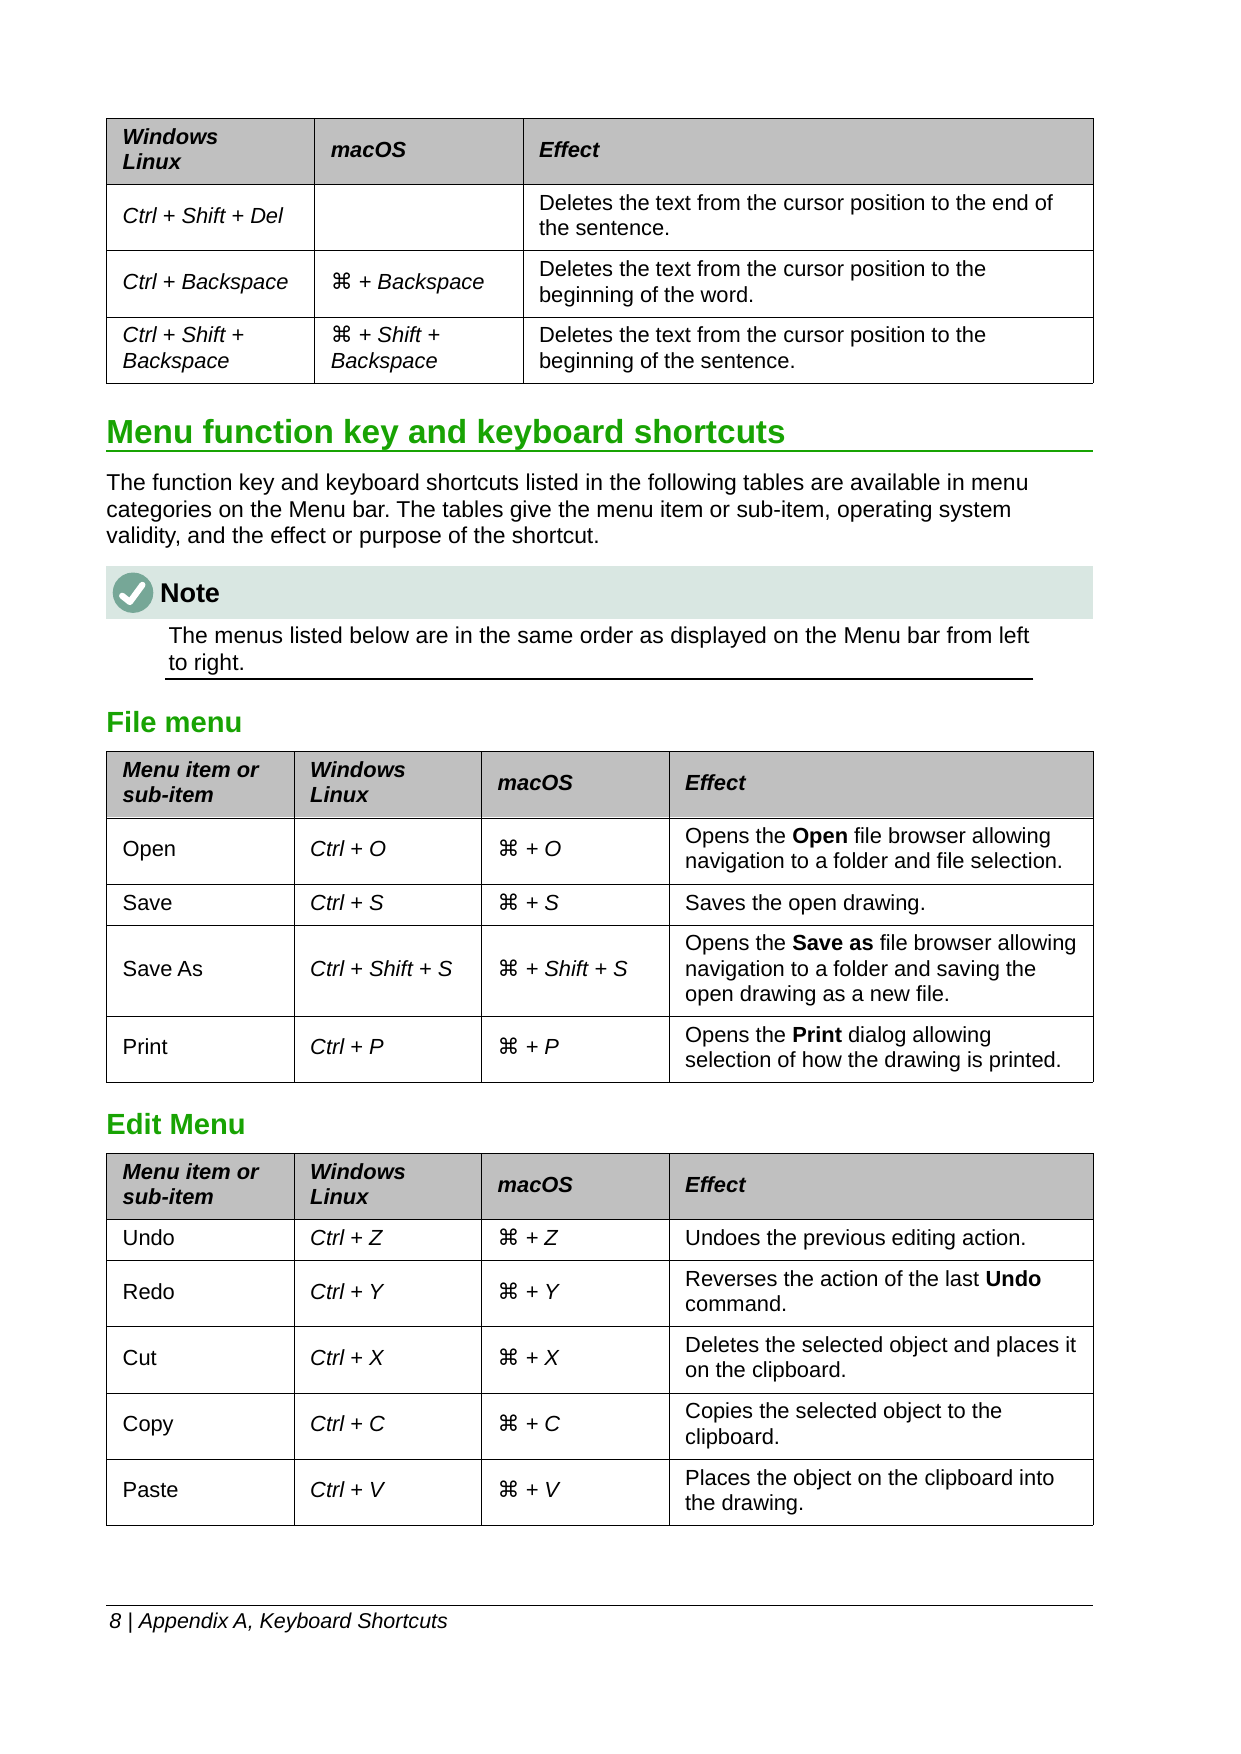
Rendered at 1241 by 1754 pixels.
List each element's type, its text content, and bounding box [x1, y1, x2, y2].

table_cell ⌘ + X [482, 1327, 669, 1392]
table_cell ⌘ + Shift + S [482, 926, 669, 1016]
table_cell Ctrl + S [295, 885, 481, 924]
table_cell [315, 185, 523, 250]
table_cell Opens the Save as file browser allowing navigation to a folder and saving the open drawing as a new file. [670, 926, 1093, 1016]
table_header macOS [315, 119, 523, 184]
table_cell ⌘ + Z [482, 1220, 669, 1260]
table_header Effect [670, 752, 1093, 817]
table_cell Ctrl + Z [295, 1220, 481, 1260]
subtitle Note [106, 566, 1093, 619]
table_cell Opens the Open file browser allowing navigation to a folder and file selection. [670, 819, 1093, 883]
table_header Menu item or sub-item [107, 752, 294, 817]
table_cell Deletes the selected object and places it on the clipboard. [670, 1327, 1093, 1392]
table_header Windows Linux [107, 119, 314, 184]
table_cell ⌘ + Y [482, 1261, 669, 1326]
table_cell Open [107, 819, 294, 883]
table_cell Redo [107, 1261, 294, 1326]
table_header Effect [670, 1154, 1093, 1219]
table_cell ⌘ + C [482, 1394, 669, 1459]
table_header Windows Linux [295, 1154, 481, 1219]
table_header macOS [482, 1154, 669, 1219]
table_cell Undoes the previous editing action. [670, 1220, 1093, 1260]
table_cell Saves the open drawing. [670, 885, 1093, 924]
table_cell Ctrl + Y [295, 1261, 481, 1326]
subtitle Menu function key and keyboard shortcuts [106, 412, 1093, 450]
table_cell Ctrl + C [295, 1394, 481, 1459]
text The menus listed below are in the same order as displayed on the Menu bar from left to right. [165, 619, 1033, 678]
table_cell Ctrl + P [295, 1017, 481, 1082]
table_cell Ctrl + Shift + Backspace [107, 318, 314, 383]
table_cell Save As [107, 926, 294, 1016]
table_cell Ctrl + X [295, 1327, 481, 1392]
table_cell Deletes the text from the cursor position to the beginning of the word. [524, 251, 1093, 317]
table_cell Ctrl + V [295, 1460, 481, 1525]
table_cell ⌘ + P [482, 1017, 669, 1082]
table_header Windows Linux [295, 752, 481, 817]
table_header macOS [482, 752, 669, 817]
subtitle Edit Menu [106, 1107, 1093, 1141]
table_cell Cut [107, 1327, 294, 1392]
text The function key and keyboard shortcuts listed in the following tables are available in menu categories on the Menu bar. The tables give the menu item or sub-item, operating system validity, and the effect or purpose of the shortcut. [106, 469, 1093, 548]
table_cell ⌘ + O [482, 819, 669, 883]
table_cell Ctrl + Shift + Del [107, 185, 314, 250]
table_cell ⌘ + Backspace [315, 251, 523, 317]
table_cell Reverses the action of the last Undo command. [670, 1261, 1093, 1326]
table_cell Save [107, 885, 294, 924]
table_cell ⌘ + S [482, 885, 669, 924]
table_cell ⌘ + V [482, 1460, 669, 1525]
table_cell Ctrl + Backspace [107, 251, 314, 317]
table_cell Undo [107, 1220, 294, 1260]
table_cell Ctrl + Shift + S [295, 926, 481, 1016]
table_cell Print [107, 1017, 294, 1082]
table_cell Copy [107, 1394, 294, 1459]
table_header Effect [524, 119, 1093, 184]
table_cell Copies the selected object to the clipboard. [670, 1394, 1093, 1459]
table_cell Deletes the text from the cursor position to the beginning of the sentence. [524, 318, 1093, 383]
table_cell ⌘ + Shift + Backspace [315, 318, 523, 383]
table_cell Places the object on the clipboard into the drawing. [670, 1460, 1093, 1525]
table_cell Opens the Print dialog allowing selection of how the drawing is printed. [670, 1017, 1093, 1082]
table_cell Paste [107, 1460, 294, 1525]
table_header Menu item or sub-item [107, 1154, 294, 1219]
subtitle File menu [106, 705, 1093, 739]
table_cell Deletes the text from the cursor position to the end of the sentence. [524, 185, 1093, 250]
table_cell Ctrl + O [295, 819, 481, 883]
